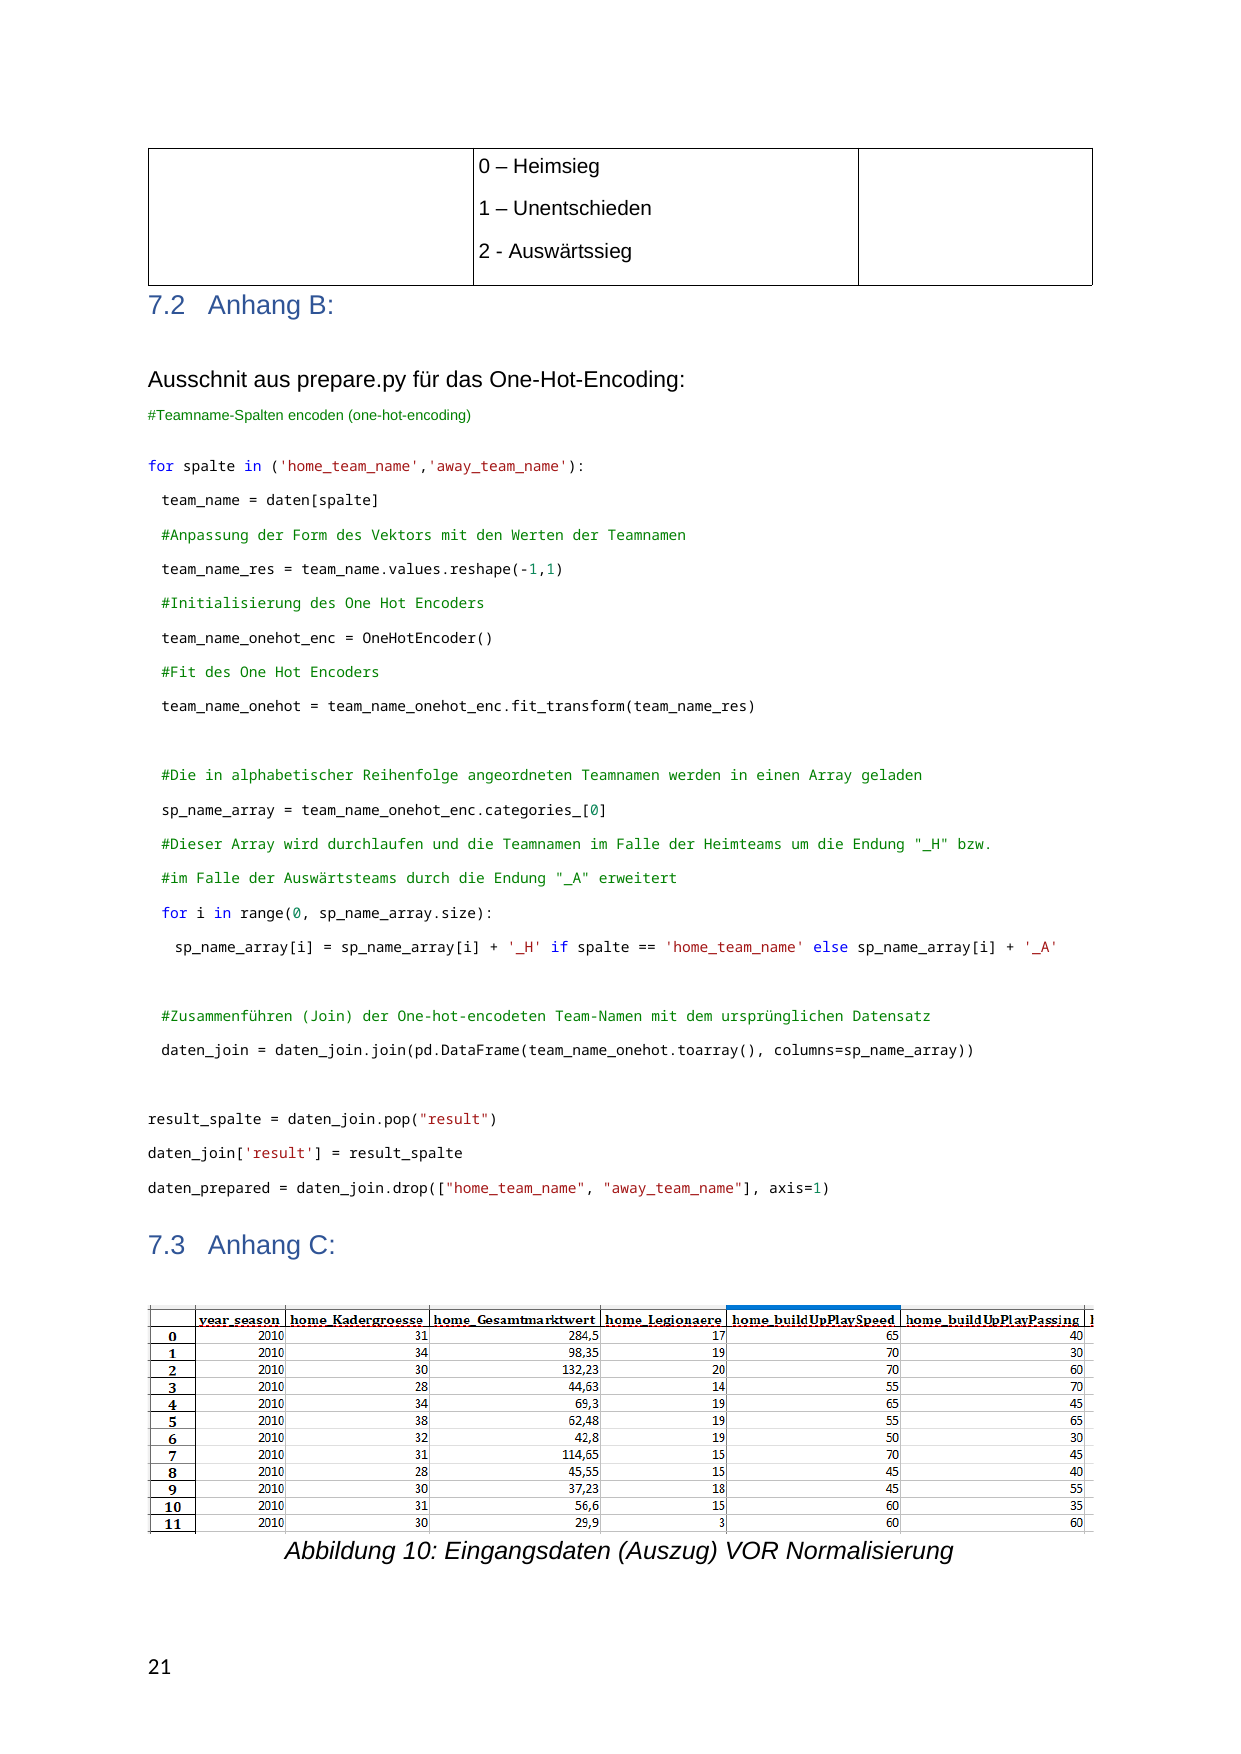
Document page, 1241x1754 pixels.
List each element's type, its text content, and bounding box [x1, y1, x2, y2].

text daten_join = daten_join.join(pd.DataFrame(team_name_onehot.toarray(), columns=sp_name_array)) [148, 1026, 1093, 1060]
table_cell [149, 149, 473, 285]
text team_name_onehot = team_name_onehot_enc.fit_transform(team_name_res) [148, 682, 1093, 716]
text #Teamname-Spalten encoden (one-hot-encoding) [148, 406, 1093, 423]
subtitle Anhang B: [148, 289, 1093, 320]
text #Anpassung der Form des Vektors mit den Werten der Teamnamen [148, 510, 1093, 544]
text #Die in alphabetischer Reihenfolge angeordneten Teamnamen werden in einen Array geladen [148, 751, 1093, 785]
text for spalte in ('home_team_name','away_team_name'): [148, 441, 1093, 476]
text result_spalte = daten_join.pop("result") [148, 1094, 1093, 1129]
text Ausschnit aus prepare.py für das One-Hot-Encoding: [148, 366, 1093, 392]
text daten_join['result'] = result_spalte [148, 1129, 1093, 1163]
text sp_name_array[i] = sp_name_array[i] + '_H' if spalte == 'home_team_name' else sp_name_array[i] + '_A' [148, 922, 1093, 957]
text daten_prepared = daten_join.drop(["home_team_name", "away_team_name"], axis=1) [148, 1163, 1093, 1197]
text #Dieser Array wird durchlaufen und die Teamnamen im Falle der Heimteams um die Endung "_H" bzw. [148, 819, 1093, 854]
text team_name = daten[spalte] [148, 476, 1093, 510]
text for i in range(0, sp_name_array.size): [148, 888, 1093, 922]
text team_name_onehot_enc = OneHotEncoder() [148, 613, 1093, 647]
subtitle Anhang C: [148, 1229, 1093, 1260]
text team_name_res = team_name.values.reshape(-1,1) [148, 544, 1093, 579]
text sp_name_array = team_name_onehot_enc.categories_[0] [148, 785, 1093, 819]
text #Initialisierung des One Hot Encoders [148, 579, 1093, 613]
table_cell 0 – Heimsieg 1 – Unentschieden 2 - Auswärtssieg [474, 149, 858, 285]
text #Fit des One Hot Encoders [148, 647, 1093, 682]
text #Zusammenführen (Join) der One-hot-encodeten Team-Namen mit dem ursprünglichen Datensatz [148, 991, 1093, 1026]
picture [147, 1305, 1094, 1534]
text Abbildung 10: Eingangsdaten (Auszug) VOR Normalisierung [148, 1534, 1094, 1565]
table_cell [859, 149, 1092, 285]
text #im Falle der Auswärtsteams durch die Endung "_A" erweitert [148, 854, 1093, 888]
